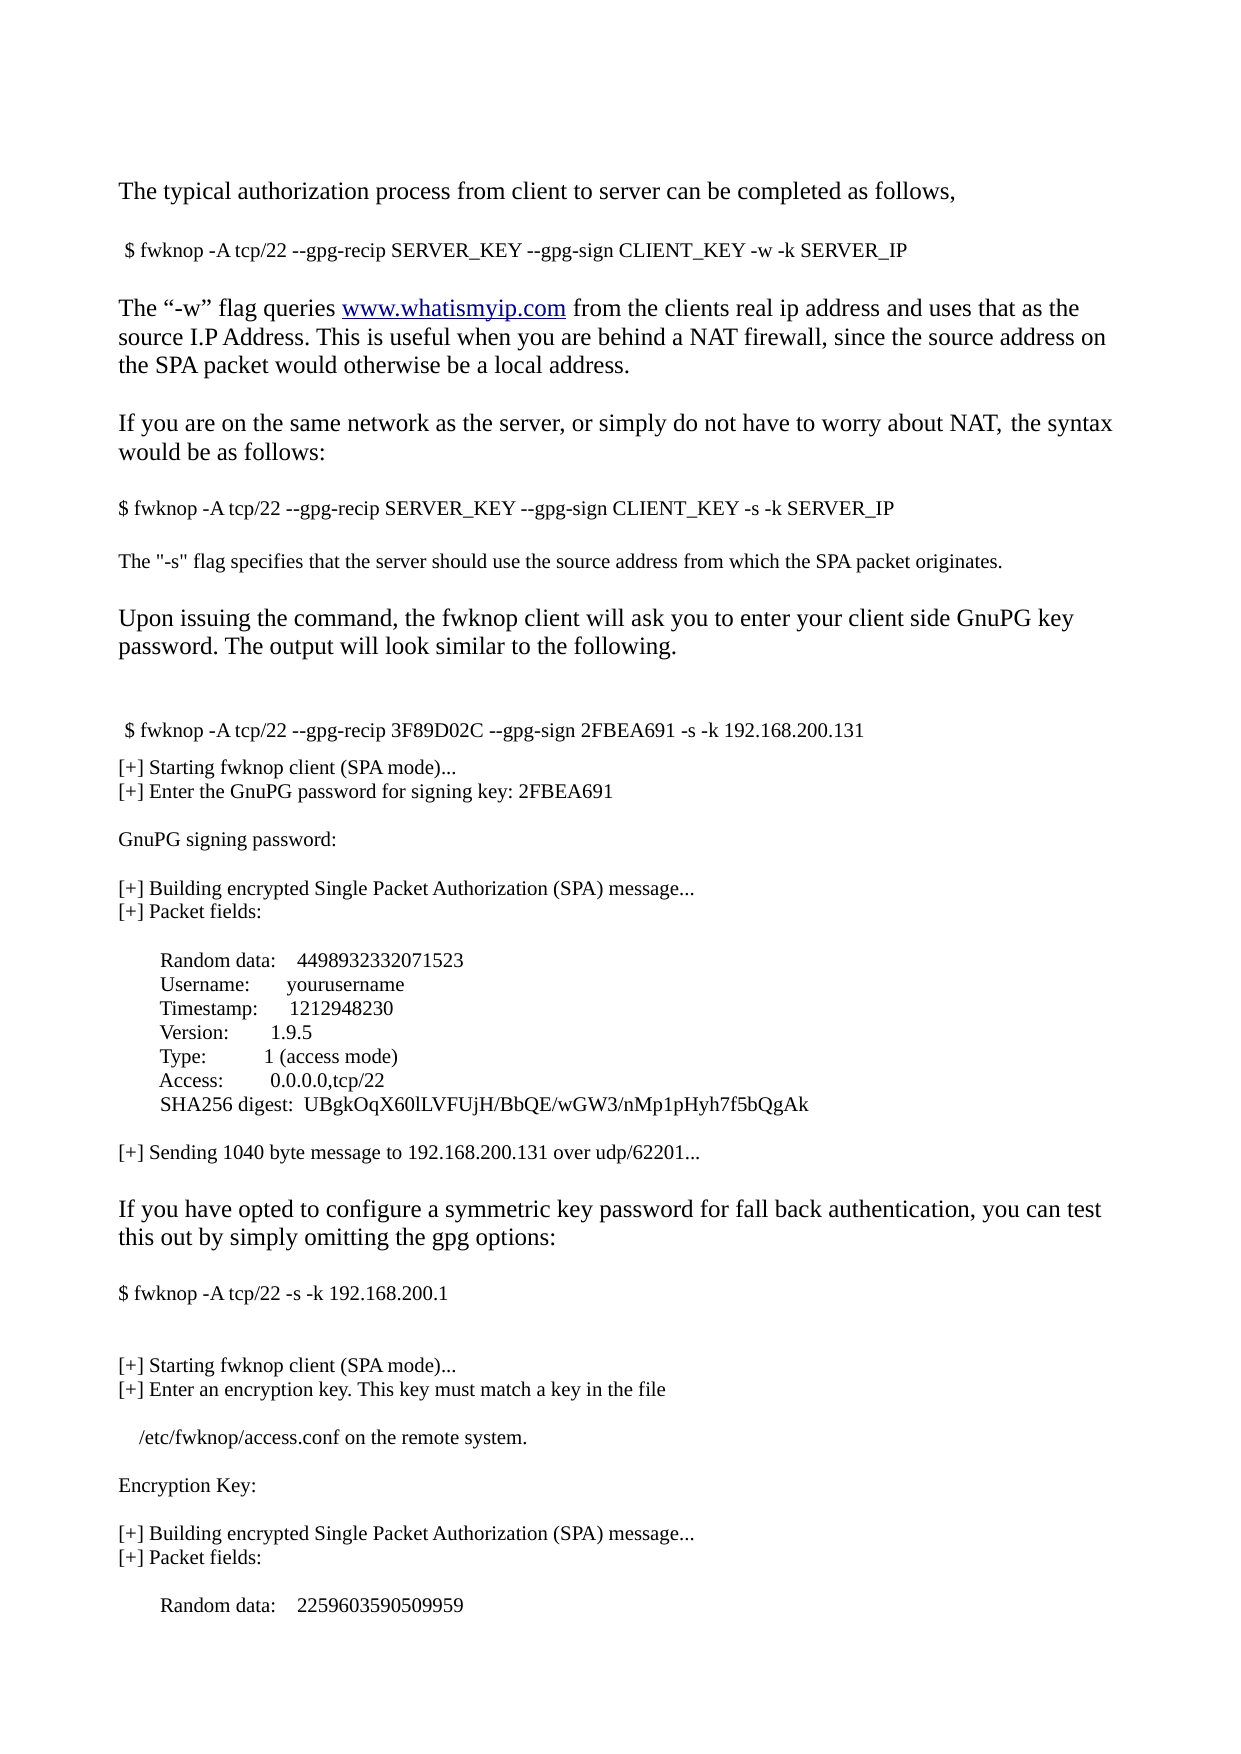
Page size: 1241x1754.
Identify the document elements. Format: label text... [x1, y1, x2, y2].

text Version: 1.9.5 [118, 1020, 1122, 1044]
text GnuPG signing password: [118, 827, 1122, 851]
text If you have opted to configure a symmetric key password for fall back authentication, you can test this out by simply omitting the gpg options: [118, 1194, 1122, 1251]
text Access: 0.0.0.0,tcp/22 [118, 1068, 1122, 1092]
text $ fwknop -A tcp/22 -s -k 192.168.200.1 [118, 1281, 1122, 1305]
text If you are on the same network as the server, or simply do not have to worry about NAT, the syntax would be as follows: [118, 408, 1122, 466]
text [+] Packet fields: [118, 1545, 1122, 1569]
text $ fwknop -A tcp/22 --gpg-recip SERVER_KEY --gpg-sign CLIENT_KEY -w -k SERVER_IP [118, 234, 1122, 263]
text Timestamp: 1212948230 [118, 996, 1122, 1020]
text SHA256 digest: UBgkOqX60lLVFUjH/BbQE/wGW3/nMp1pHyh7f5bQgAk [118, 1092, 1122, 1116]
text Random data: 2259603590509959 [118, 1593, 1122, 1617]
text [+] Sending 1040 byte message to 192.168.200.131 over udp/62201... [118, 1140, 1122, 1164]
text [+] Enter an encryption key. This key must match a key in the file [118, 1377, 1122, 1401]
text Random data: 4498932332071523 [118, 948, 1122, 972]
text [+] Starting fwknop client (SPA mode)... [118, 755, 1122, 779]
text Username: yourusername [118, 972, 1122, 996]
text Upon issuing the command, the fwknop client will ask you to enter your client side GnuPG key password. The output will look similar to the following. [118, 603, 1122, 660]
text Encryption Key: [118, 1473, 1122, 1497]
text The "-s" flag specifies that the server should use the source address from which the SPA packet originates. [118, 549, 1122, 573]
text The “-w” flag queries www.whatismyip.com from the clients real ip address and uses that as the source I.P Address. This is useful when you are behind a NAT firewall, since the source address on the SPA packet would otherwise be a local address. [118, 293, 1122, 379]
text [+] Enter the GnuPG password for signing key: 2FBEA691 [118, 779, 1122, 803]
text $ fwknop -A tcp/22 --gpg-recip 3F89D02C --gpg-sign 2FBEA691 -s -k 192.168.200.131 [118, 714, 1122, 743]
text Type: 1 (access mode) [118, 1044, 1122, 1068]
text [+] Packet fields: [118, 899, 1122, 923]
text $ fwknop -A tcp/22 --gpg-recip SERVER_KEY --gpg-sign CLIENT_KEY -s -k SERVER_IP [118, 496, 1122, 519]
text /etc/fwknop/access.conf on the remote system. [118, 1425, 1122, 1449]
text [+] Building encrypted Single Packet Authorization (SPA) message... [118, 1521, 1122, 1545]
text [+] Starting fwknop client (SPA mode)... [118, 1353, 1122, 1377]
text [+] Building encrypted Single Packet Authorization (SPA) message... [118, 875, 1122, 899]
text The typical authorization process from client to server can be completed as follows, [118, 176, 1122, 205]
